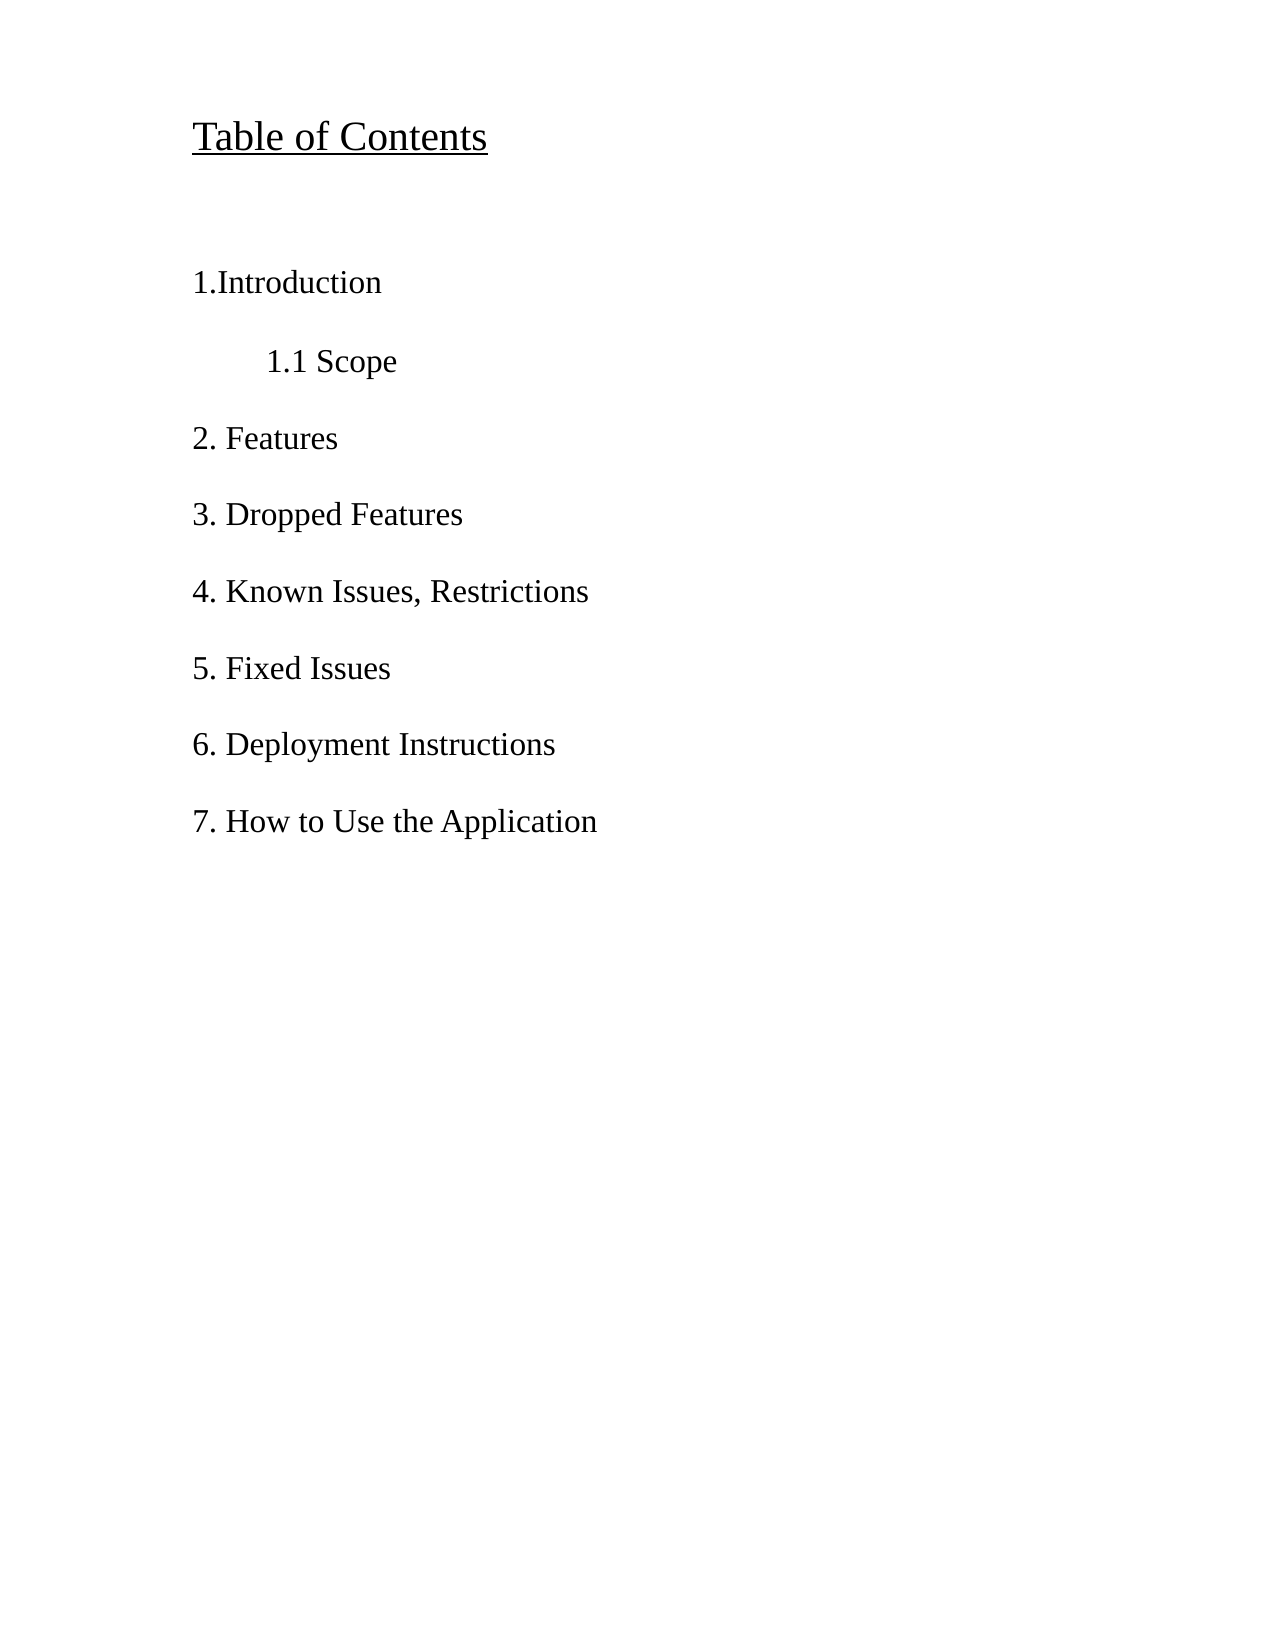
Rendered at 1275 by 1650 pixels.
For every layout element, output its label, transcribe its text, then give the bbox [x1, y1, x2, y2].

text 5. Fixed Issues [118, 648, 1157, 686]
text 1.Introduction [118, 255, 1157, 303]
text 6. Deployment Instructions [118, 724, 1157, 763]
text 3. Dropped Features [118, 494, 1157, 533]
text Table of Contents [118, 111, 1157, 159]
text 4. Known Issues, Restrictions [118, 571, 1157, 609]
text 2. Features [118, 418, 1157, 456]
text 1.1 Scope [118, 341, 1157, 379]
text 7. How to Use the Application [118, 801, 1157, 839]
